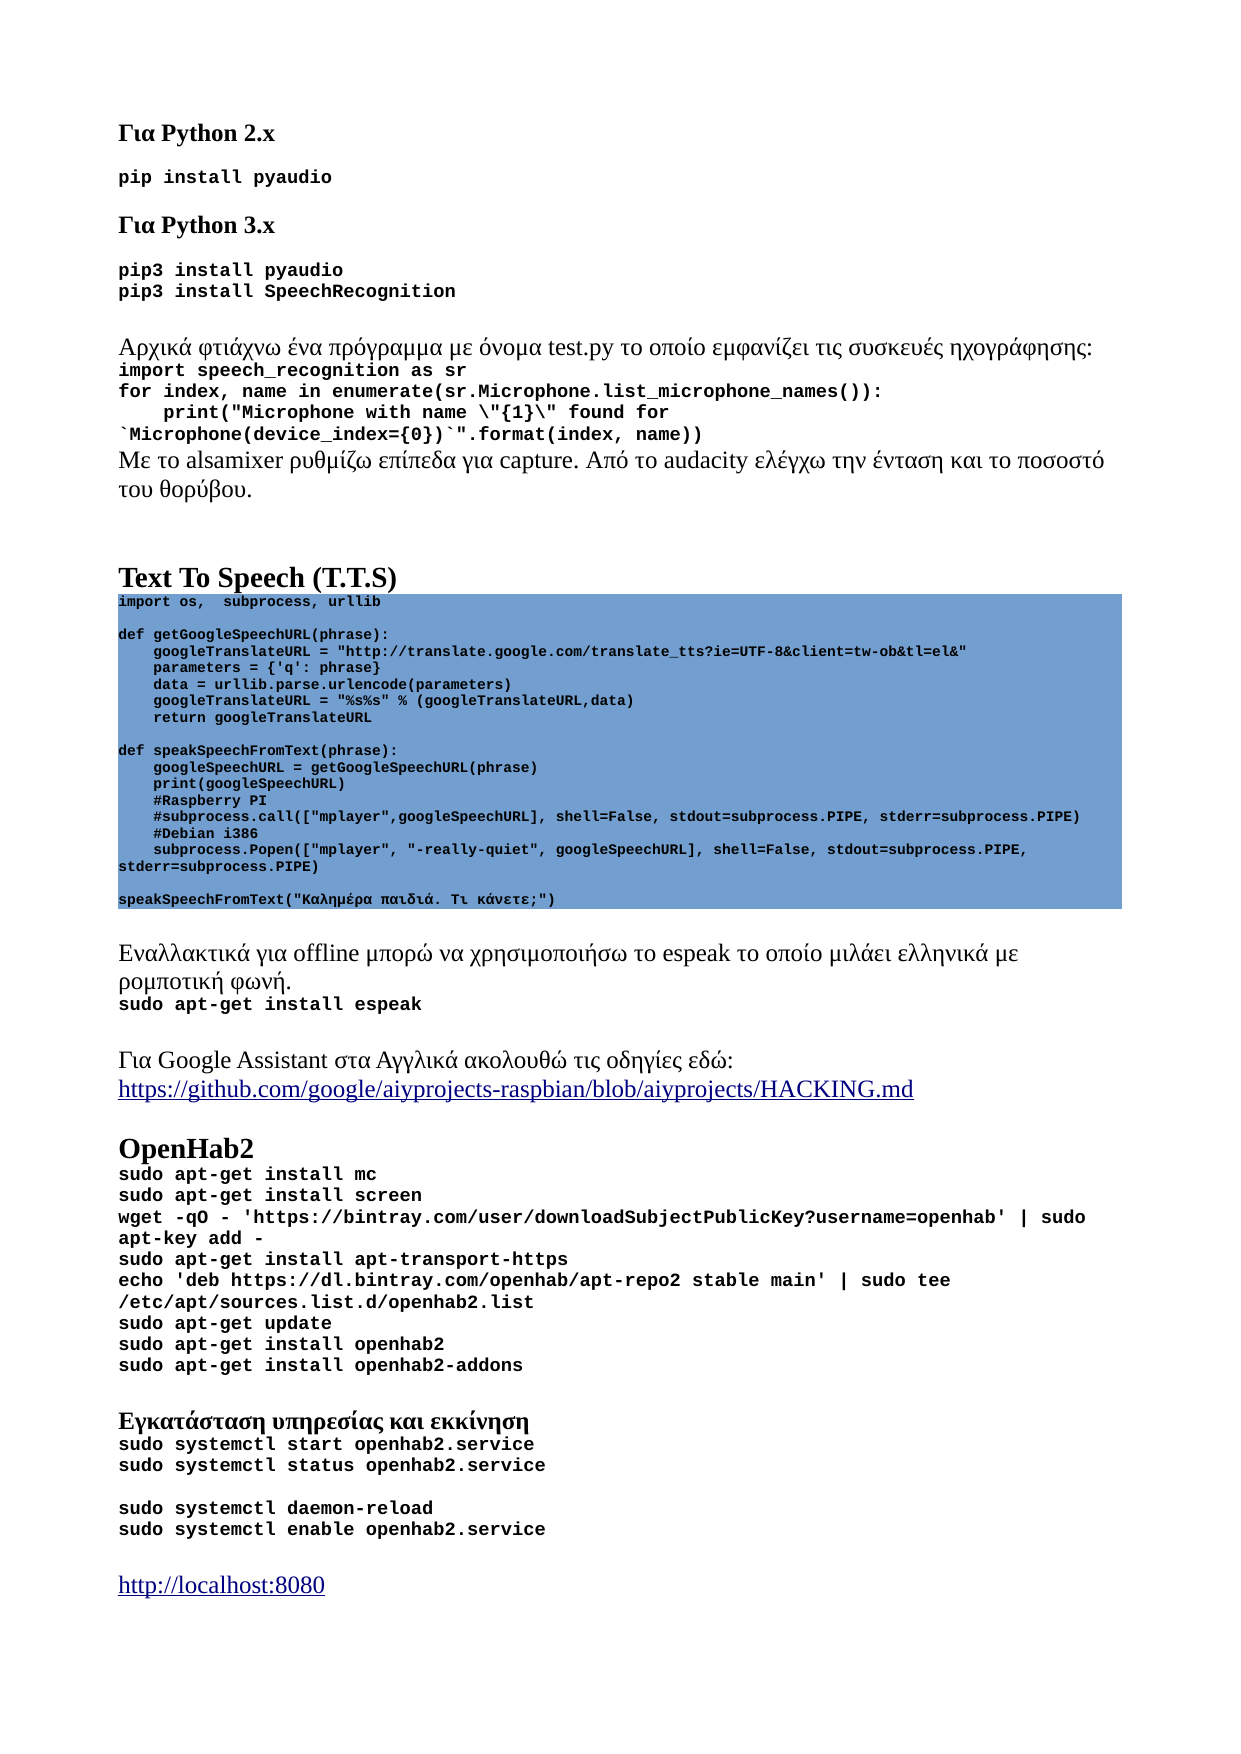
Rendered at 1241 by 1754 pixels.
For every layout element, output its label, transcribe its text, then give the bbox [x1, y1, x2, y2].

text echo 'deb https://dl.bintray.com/openhab/apt-repo2 stable main' | sudo tee /etc/apt/sources.list.d/openhab2.list [118, 1271, 1122, 1314]
text parameters = {'q': phrase} [118, 660, 1122, 677]
text https://github.com/google/aiyprojects-raspbian/blob/aiyprojects/HACKING.md [118, 1074, 1122, 1103]
text Για Python 3.x [118, 211, 1122, 239]
text googleSpeechURL = getGoogleSpeechURL(phrase) [118, 760, 1122, 776]
text sudo apt-get install openhab2 [118, 1335, 1122, 1356]
text sudo systemctl start openhab2.service [118, 1435, 1122, 1456]
text print("Microphone with name \"{1}\" found for `Microphone(device_index={0})`".format(index, name)) [118, 403, 1122, 446]
text sudo apt-get install mc [118, 1165, 1122, 1186]
text sudo apt-get update [118, 1314, 1122, 1335]
text http://localhost:8080 [118, 1570, 1122, 1599]
text googleTranslateURL = "%s%s" % (googleTranslateURL,data) [118, 693, 1122, 710]
text Αρχικά φτιάχνω ένα πρόγραμμα με όνομα test.py το οποίο εμφανίζει τις συσκευές ηχογράφησης: [118, 332, 1122, 361]
text sudo apt-get install apt-transport-https [118, 1250, 1122, 1271]
text #Debian i386 [118, 826, 1122, 843]
text Για Python 2.x [118, 118, 1122, 147]
text pip install pyaudio [118, 168, 1122, 189]
text print(googleSpeechURL) [118, 776, 1122, 793]
text sudo apt-get install espeak [118, 995, 1122, 1016]
text pip3 install pyaudio [118, 261, 1122, 282]
text speakSpeechFromText("Καλημέρα παιδιά. Τι κάνετε;") [118, 892, 1122, 909]
text pip3 install SpeechRecognition [118, 282, 1122, 303]
text OpenHab2 [118, 1131, 1122, 1165]
text Text To Speech (T.T.S) [118, 561, 1122, 594]
text #Raspberry PI [118, 793, 1122, 809]
text subprocess.Popen(["mplayer", "-really-quiet", googleSpeechURL], shell=False, stdout=subprocess.PIPE, stderr=subprocess.PIPE) [118, 843, 1122, 876]
text googleTranslateURL = "http://translate.google.com/translate_tts?ie=UTF-8&client=tw-ob&tl=el&" [118, 644, 1122, 660]
text return googleTranslateURL [118, 710, 1122, 727]
text Με το alsamixer ρυθμίζω επίπεδα για capture. Από το audacity ελέγχω την ένταση και το ποσοστό του θορύβου. [118, 446, 1122, 503]
text for index, name in enumerate(sr.Microphone.list_microphone_names()): [118, 382, 1122, 403]
text def getGoogleSpeechURL(phrase): [118, 627, 1122, 644]
text Για Google Assistant στα Αγγλικά ακολουθώ τις οδηγίες εδώ: [118, 1045, 1122, 1074]
text sudo apt-get install screen [118, 1186, 1122, 1207]
text sudo systemctl status openhab2.service [118, 1456, 1122, 1477]
text sudo apt-get install openhab2-addons [118, 1356, 1122, 1377]
text sudo systemctl enable openhab2.service [118, 1520, 1122, 1541]
text import os, subprocess, urllib [118, 594, 1122, 611]
text Εναλλακτικά για offline μπορώ να χρησιμοποιήσω το espeak το οποίο μιλάει ελληνικά με ρομποτική φωνή. [118, 938, 1122, 995]
text def speakSpeechFromText(phrase): [118, 743, 1122, 760]
text import speech_recognition as sr [118, 361, 1122, 382]
text sudo systemctl daemon-reload [118, 1499, 1122, 1520]
text #subprocess.call(["mplayer",googleSpeechURL], shell=False, stdout=subprocess.PIPE, stderr=subprocess.PIPE) [118, 809, 1122, 826]
text data = urllib.parse.urlencode(parameters) [118, 677, 1122, 693]
text wget -qO - 'https://bintray.com/user/downloadSubjectPublicKey?username=openhab' | sudo apt-key add - [118, 1207, 1122, 1250]
text Εγκατάσταση υπηρεσίας και εκκίνηση [118, 1406, 1122, 1435]
